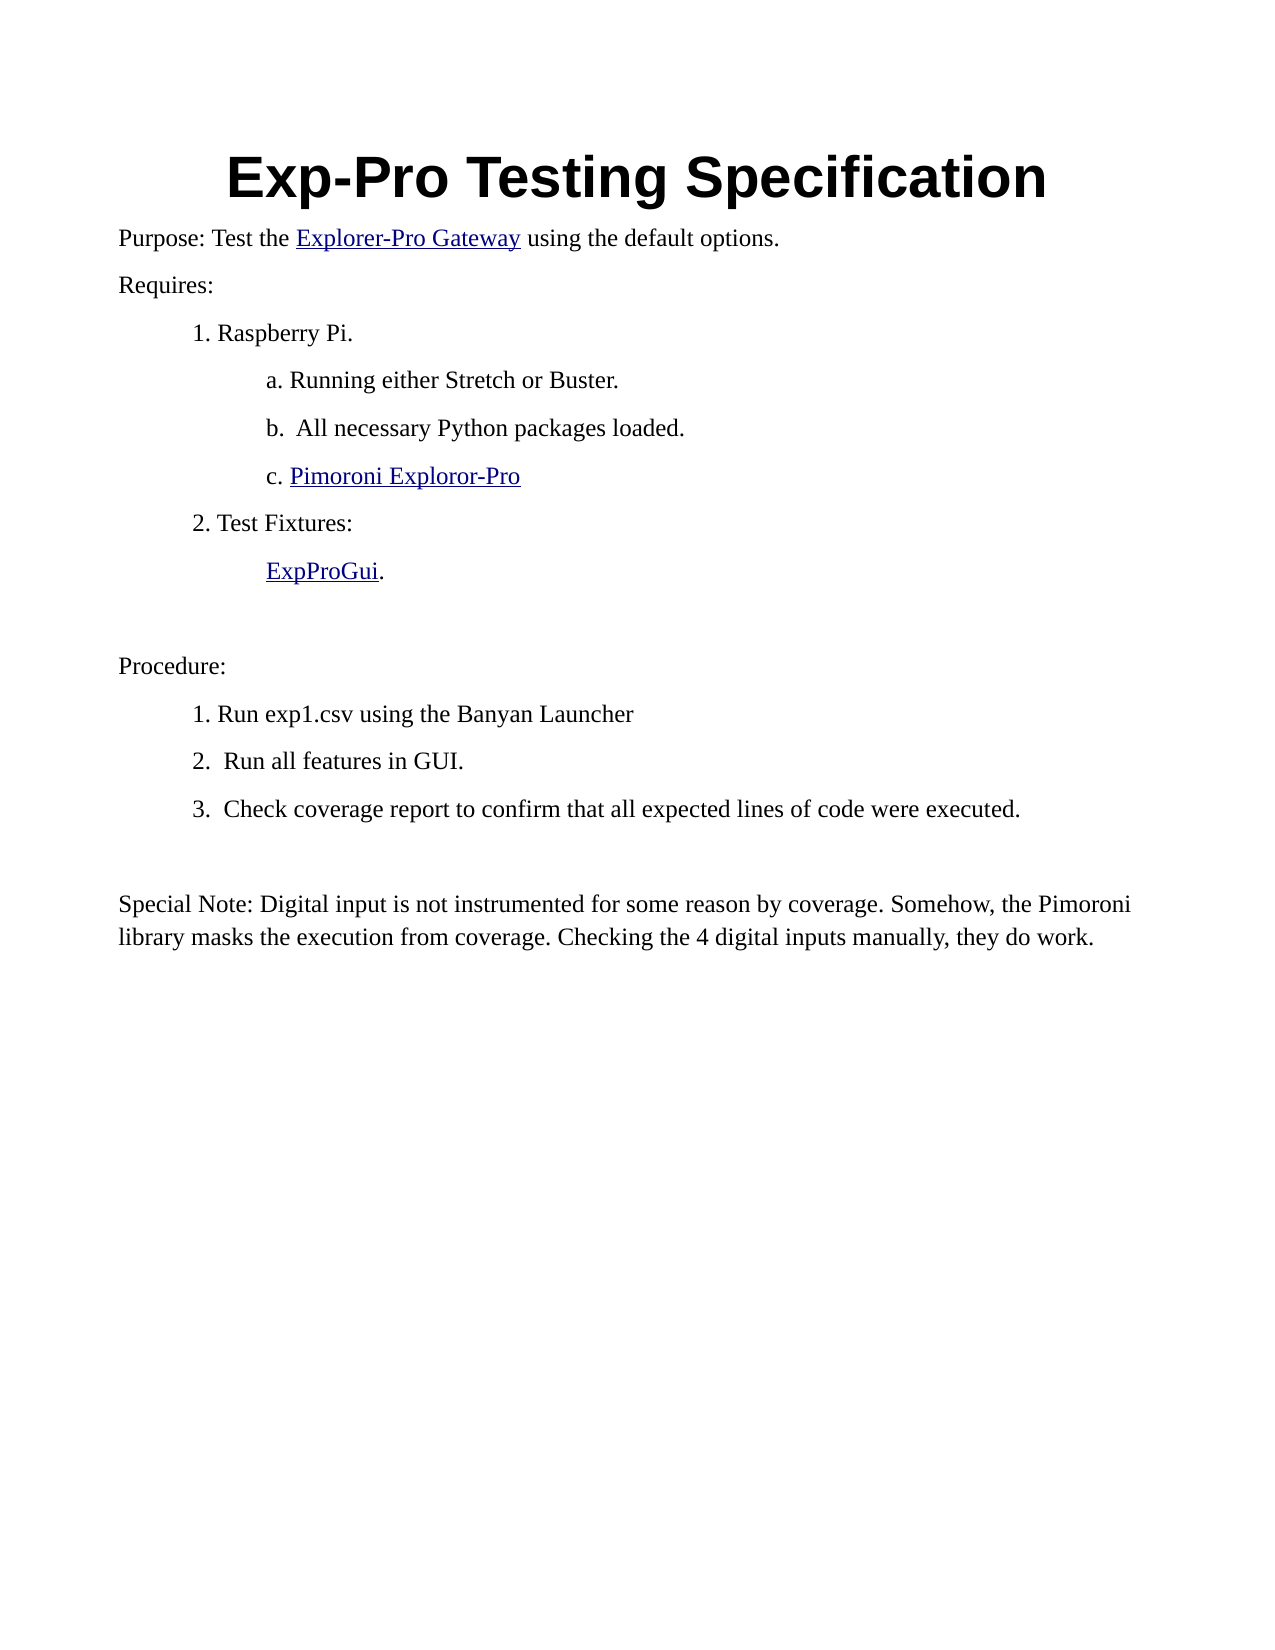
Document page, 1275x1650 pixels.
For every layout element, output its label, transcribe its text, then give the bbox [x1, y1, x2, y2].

text 2. Test Fixtures: [192, 508, 1157, 537]
text 1. Raspberry Pi. [192, 318, 1157, 347]
title Exp-Pro Testing Specification [118, 143, 1157, 210]
text Procedure: [118, 651, 1157, 680]
text Special Note: Digital input is not instrumented for some reason by coverage. Somehow, the Pimoroni library masks the execution from coverage. Checking the 4 digital inputs manually, they do work. [118, 889, 1157, 951]
text 3. Check coverage report to confirm that all expected lines of code were executed. [192, 794, 1157, 823]
text ExpProGui. [266, 556, 1157, 585]
text b. All necessary Python packages loaded. [266, 413, 1157, 442]
text 2. Run all features in GUI. [192, 746, 1157, 775]
text Requires: [118, 270, 1157, 299]
text Purpose: Test the Explorer-Pro Gateway using the default options. [118, 223, 1157, 251]
text a. Running either Stretch or Buster. [266, 366, 1157, 394]
text 1. Run exp1.csv using the Banyan Launcher [192, 699, 1157, 727]
text c. Pimoroni Exploror-Pro [266, 461, 1157, 489]
